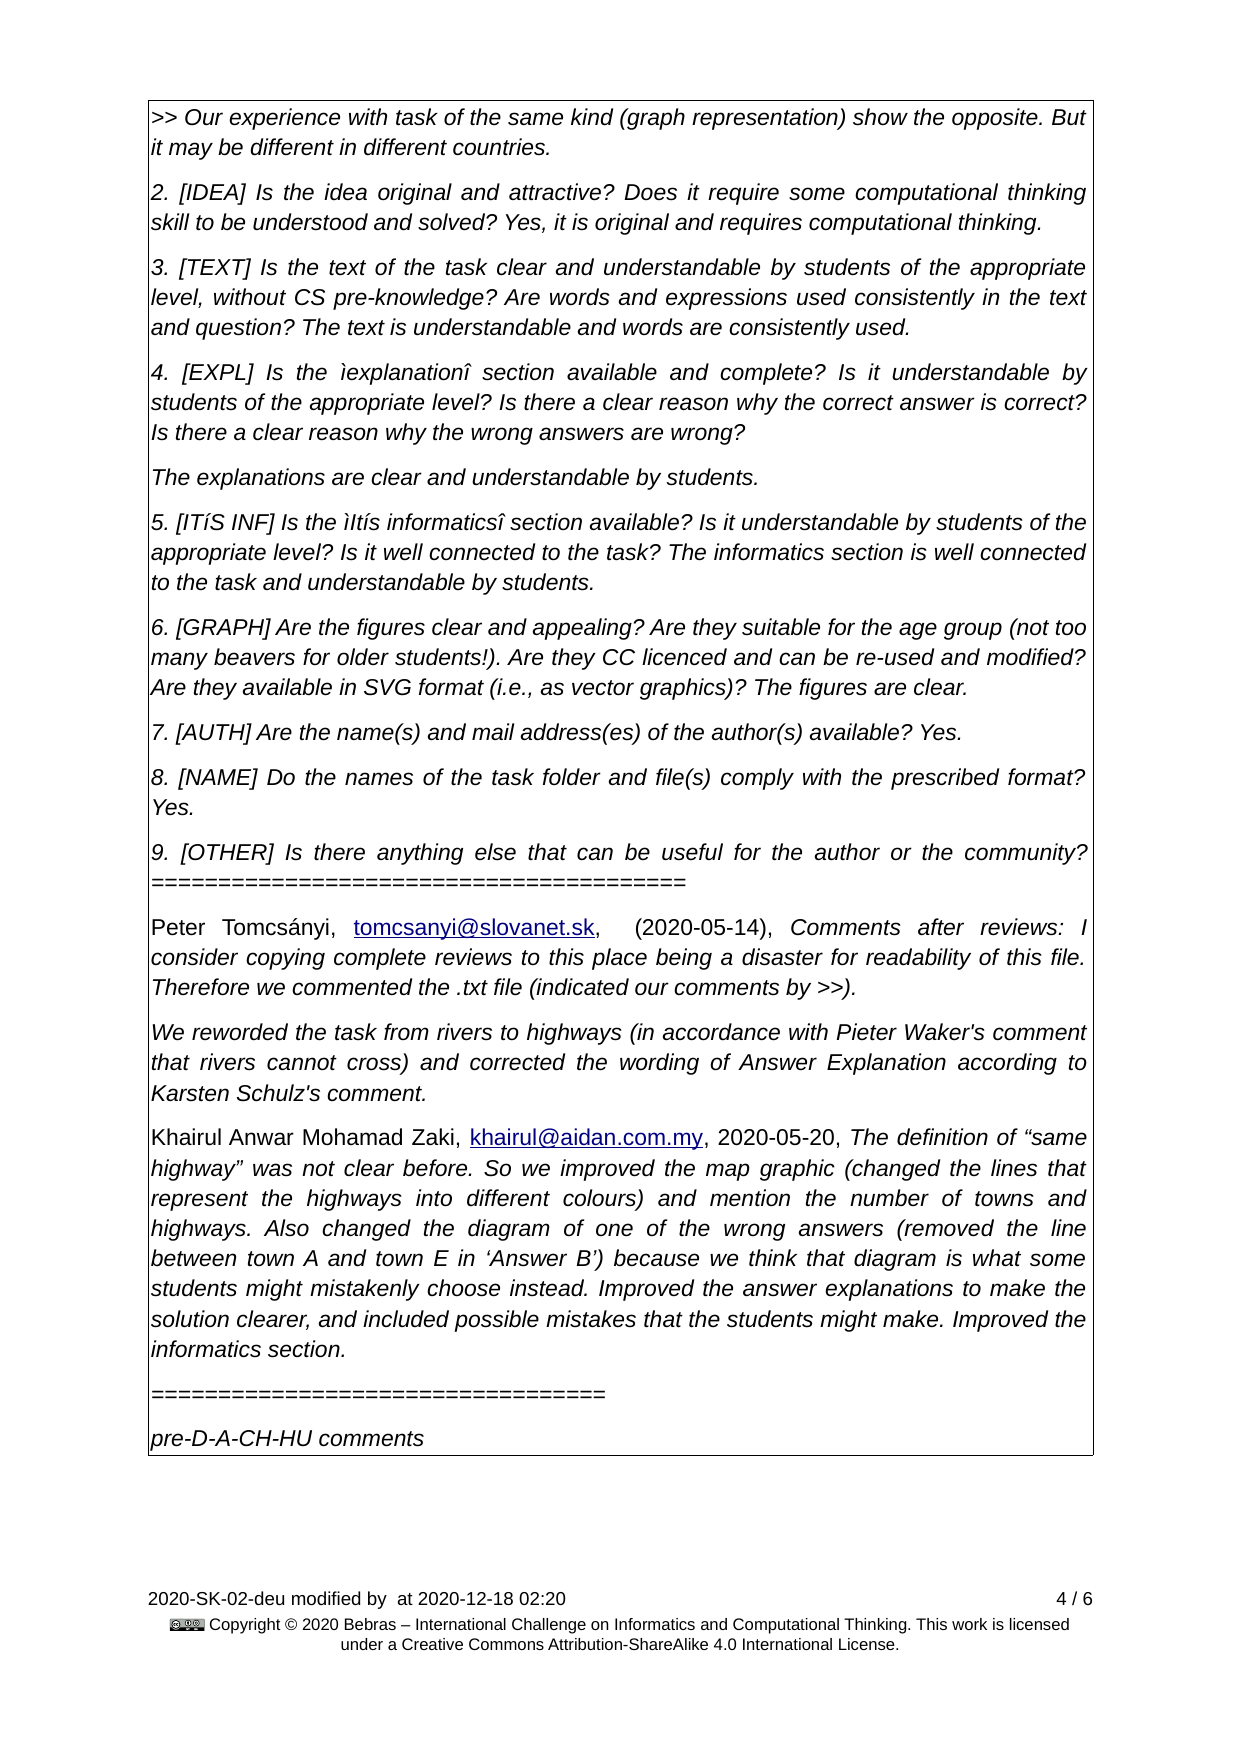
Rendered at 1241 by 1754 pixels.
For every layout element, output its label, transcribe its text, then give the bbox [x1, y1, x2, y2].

text 3. [TEXT] Is the text of the task clear and understandable by students of the appropriate level, without CS pre-knowledge? Are words and expressions used consistently in the text and question? The text is understandable and words are consistently used. [149, 250, 1093, 340]
text Khairul Anwar Mohamad Zaki, khairul@aidan.com.my, 2020-05-20, The definition of “same highway” was not clear before. So we improved the map graphic (changed the lines that represent the highways into different colours) and mention the number of towns and highways. Also changed the diagram of one of the wrong answers (removed the line between town A and town E in ‘Answer B’) because we think that diagram is what some students might mistakenly choose instead. Improved the answer explanations to make the solution clearer, and included possible mistakes that the students might make. Improved the informatics section. [149, 1121, 1093, 1362]
text 2. [IDEA] Is the idea original and attractive? Does it require some computational thinking skill to be understood and solved? Yes, it is original and requires computational thinking. [149, 175, 1093, 235]
text pre-D-A-CH-HU comments [149, 1422, 1093, 1455]
text The explanations are clear and understandable by students. [149, 461, 1093, 490]
text 5. [ITíS INF] Is the ìItís informaticsî section available? Is it understandable by students of the appropriate level? Is it well connected to the task? The informatics section is well connected to the task and understandable by students. [149, 506, 1093, 595]
text 7. [AUTH] Are the name(s) and mail address(es) of the author(s) available? Yes. [149, 716, 1093, 745]
text 6. [GRAPH] Are the figures clear and appealing? Are they suitable for the age group (not too many beavers for older students!). Are they CC licenced and can be re-used and modified? Are they available in SVG format (i.e., as vector graphics)? The figures are clear. [149, 611, 1093, 701]
text We reworded the task from rivers to highways (in accordance with Pieter Waker's comment that rivers cannot cross) and corrected the wording of Answer Explanation according to Karsten Schulz's comment. [149, 1016, 1093, 1106]
text 8. [NAME] Do the names of the task folder and file(s) comply with the prescribed format? Yes. [149, 761, 1093, 820]
text ================================== [149, 1377, 1093, 1407]
text Peter Tomcsányi, tomcsanyi@slovanet.sk, (2020-05-14), Comments after reviews: I consider copying complete reviews to this place being a disaster for readability of this file. Therefore we commented the .txt file (indicated our comments by >>). [149, 911, 1093, 1001]
text 9. [OTHER] Is there anything else that can be useful for the author or the community? ======================================== [149, 836, 1093, 895]
text >> Our experience with task of the same kind (graph representation) show the opposite. But it may be different in different countries. [149, 101, 1093, 160]
text 4. [EXPL] Is the ìexplanationî section available and complete? Is it understandable by students of the appropriate level? Is there a clear reason why the correct answer is correct? Is there a clear reason why the wrong answers are wrong? [149, 356, 1093, 445]
